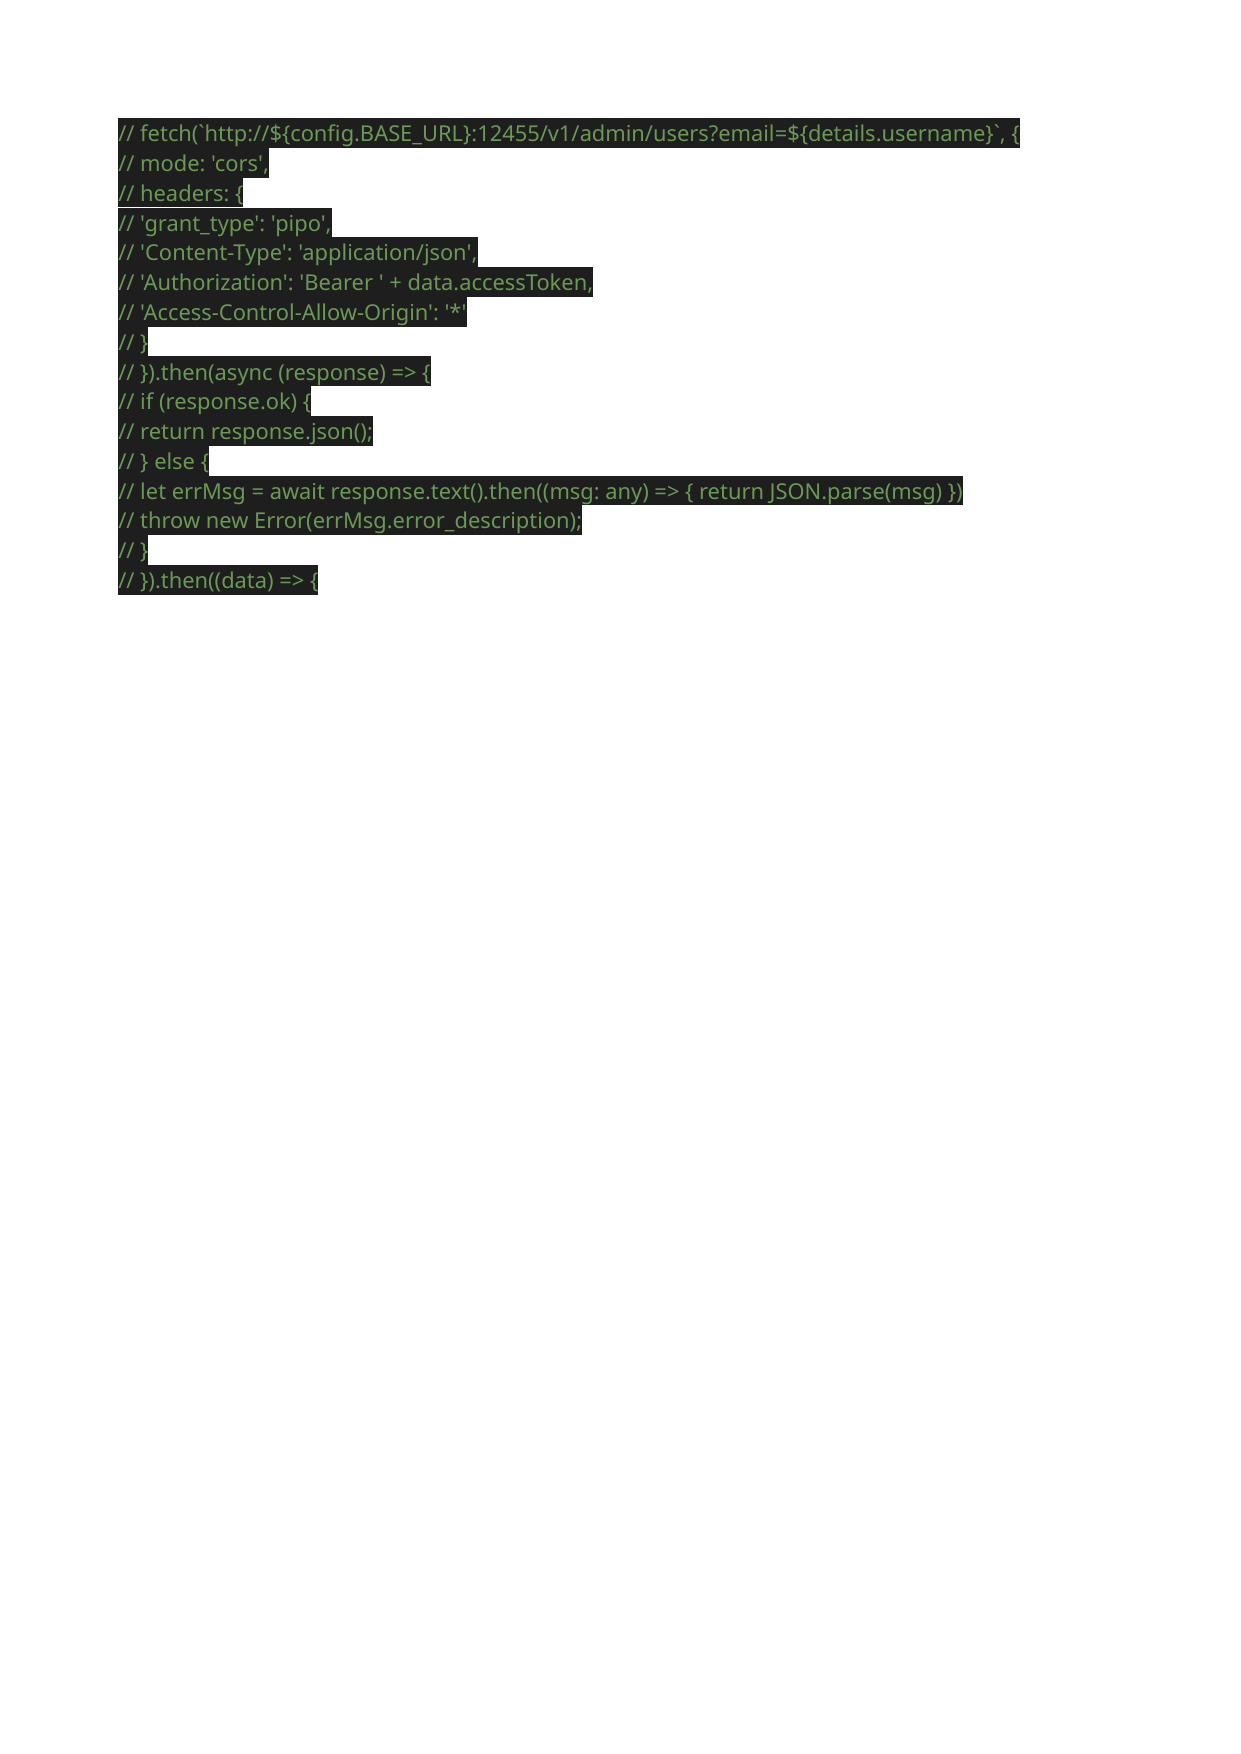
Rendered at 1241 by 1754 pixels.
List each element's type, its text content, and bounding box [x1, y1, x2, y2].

text // }).then(async (response) => { [118, 356, 1122, 386]
text // } [118, 327, 1122, 356]
text // } else { [118, 446, 1122, 476]
text // } [118, 535, 1122, 565]
text // 'Content-Type': 'application/json', [118, 237, 1122, 267]
text // throw new Error(errMsg.error_description); [118, 505, 1122, 535]
text // }).then((data) => { [118, 565, 1122, 595]
text // 'Access-Control-Allow-Origin': '*' [118, 297, 1122, 327]
text // 'Authorization': 'Bearer ' + data.accessToken, [118, 267, 1122, 297]
text // return response.json(); [118, 416, 1122, 446]
text // headers: { [118, 178, 1122, 207]
text // mode: 'cors', [118, 148, 1122, 178]
text // fetch(`http://${config.BASE_URL}:12455/v1/admin/users?email=${details.username}`, { [118, 118, 1122, 148]
text // if (response.ok) { [118, 386, 1122, 416]
text // 'grant_type': 'pipo', [118, 207, 1122, 237]
text // let errMsg = await response.text().then((msg: any) => { return JSON.parse(msg) }) [118, 476, 1122, 505]
